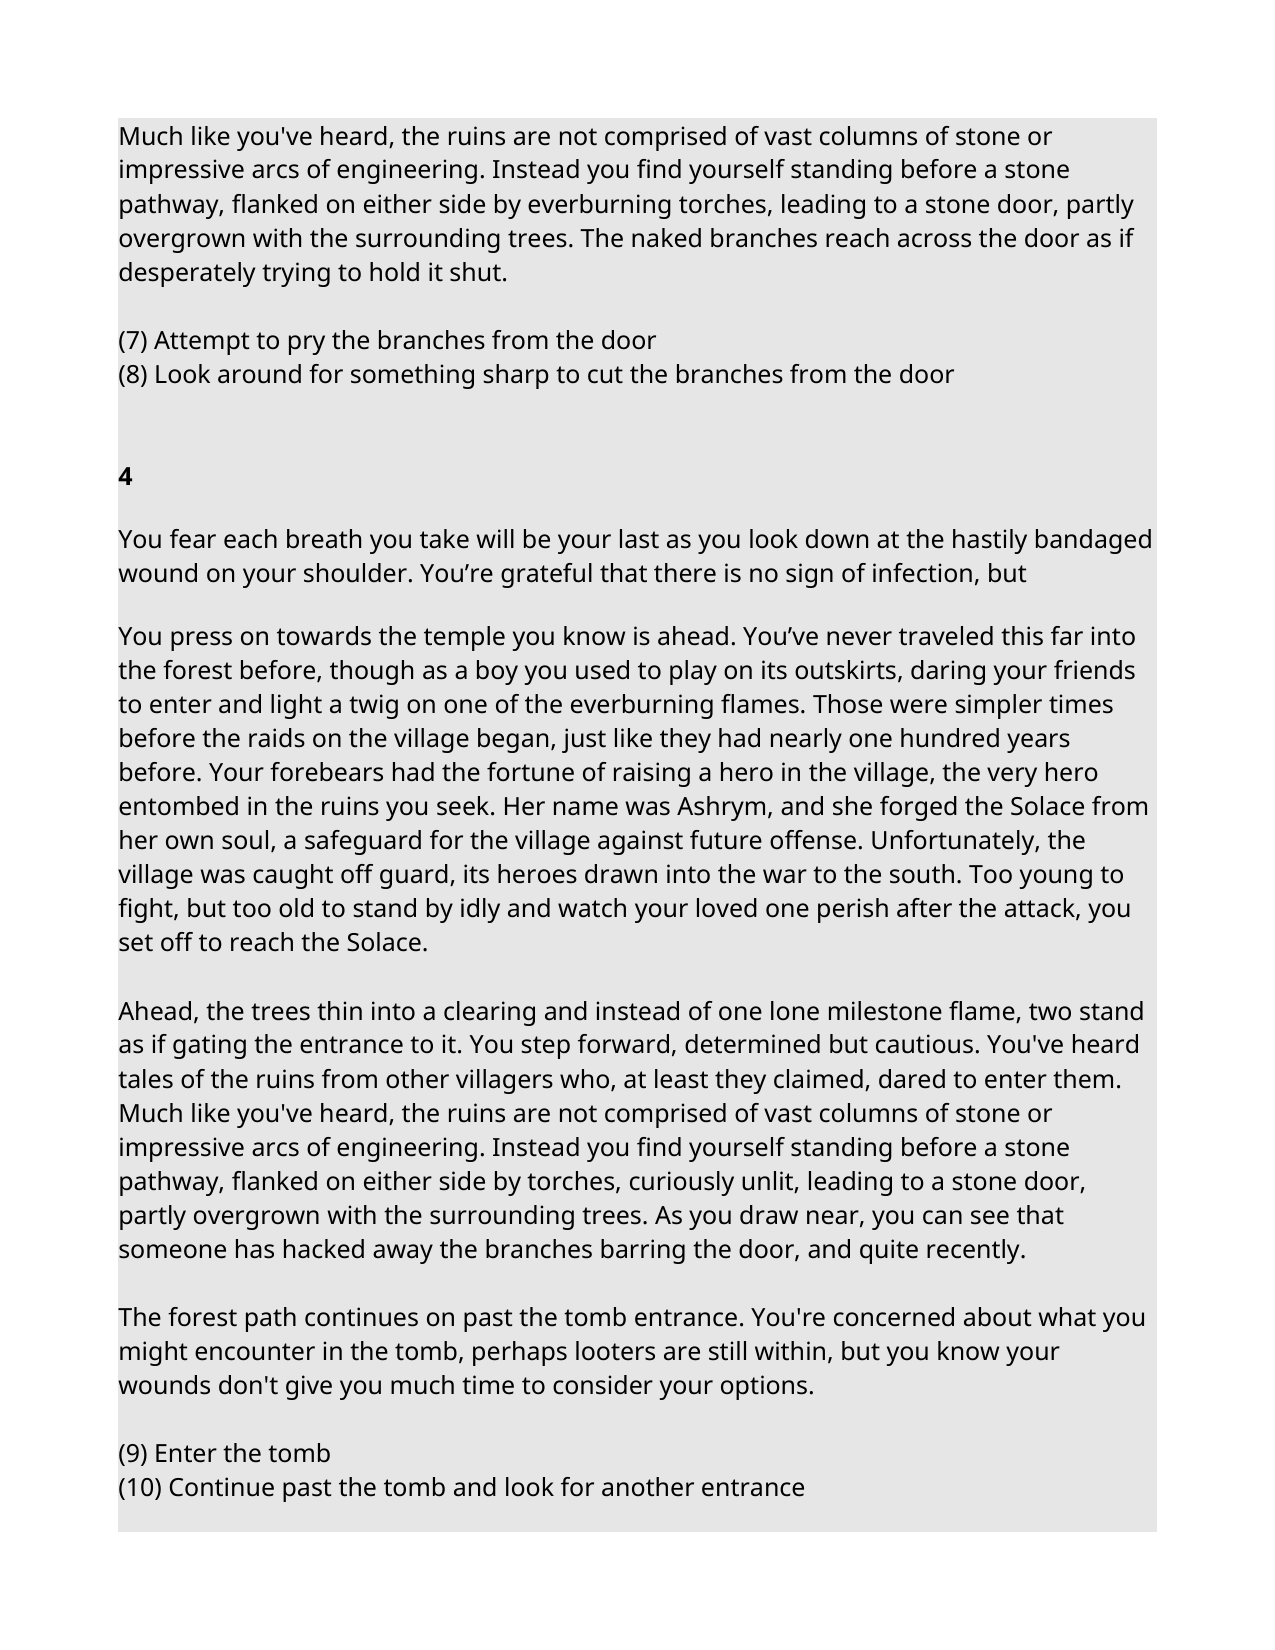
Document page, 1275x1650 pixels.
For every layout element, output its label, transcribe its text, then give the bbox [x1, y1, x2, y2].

text You press on towards the temple you know is ahead. You’ve never traveled this far into the forest before, though as a boy you used to play on its outskirts, daring your friends to enter and light a twig on one of the everburning flames. Those were simpler times before the raids on the village began, just like they had nearly one hundred years before. Your forebears had the fortune of raising a hero in the village, the very hero entombed in the ruins you seek. Her name was Ashrym, and she forged the Solace from her own soul, a safeguard for the village against future offense. Unfortunately, the village was caught off guard, its heroes drawn into the war to the south. Too young to fight, but too old to stand by idly and watch your loved one perish after the attack, you set off to reach the Solace. [118, 618, 1157, 959]
text Much like you've heard, the ruins are not comprised of vast columns of stone or impressive arcs of engineering. Instead you find yourself standing before a stone pathway, flanked on either side by everburning torches, leading to a stone door, partly overgrown with the surrounding trees. The naked branches reach across the door as if desperately trying to hold it shut. [118, 118, 1157, 288]
text (9) Enter the tomb [118, 1436, 1157, 1470]
text (8) Look around for something sharp to cut the branches from the door [118, 357, 1157, 391]
text (7) Attempt to pry the branches from the door [118, 322, 1157, 357]
text You fear each breath you take will be your last as you look down at the hastily bandaged wound on your shoulder. You’re grateful that there is no sign of infection, but [118, 522, 1157, 590]
text 4 [118, 459, 1157, 493]
text Ahead, the trees thin into a clearing and instead of one lone milestone flame, two stand as if gating the entrance to it. You step forward, determined but cautious. You've heard tales of the ruins from other villagers who, at least they claimed, dared to enter them. Much like you've heard, the ruins are not comprised of vast columns of stone or impressive arcs of engineering. Instead you find yourself standing before a stone pathway, flanked on either side by torches, curiously unlit, leading to a stone door, partly overgrown with the surrounding trees. As you draw near, you can see that someone has hacked away the branches barring the door, and quite recently. [118, 993, 1157, 1266]
text (10) Continue past the tomb and look for another entrance [118, 1470, 1157, 1504]
text The forest path continues on past the tomb entrance. You're concerned about what you might encounter in the tomb, perhaps looters are still within, but you know your wounds don't give you much time to consider your options. [118, 1300, 1157, 1402]
